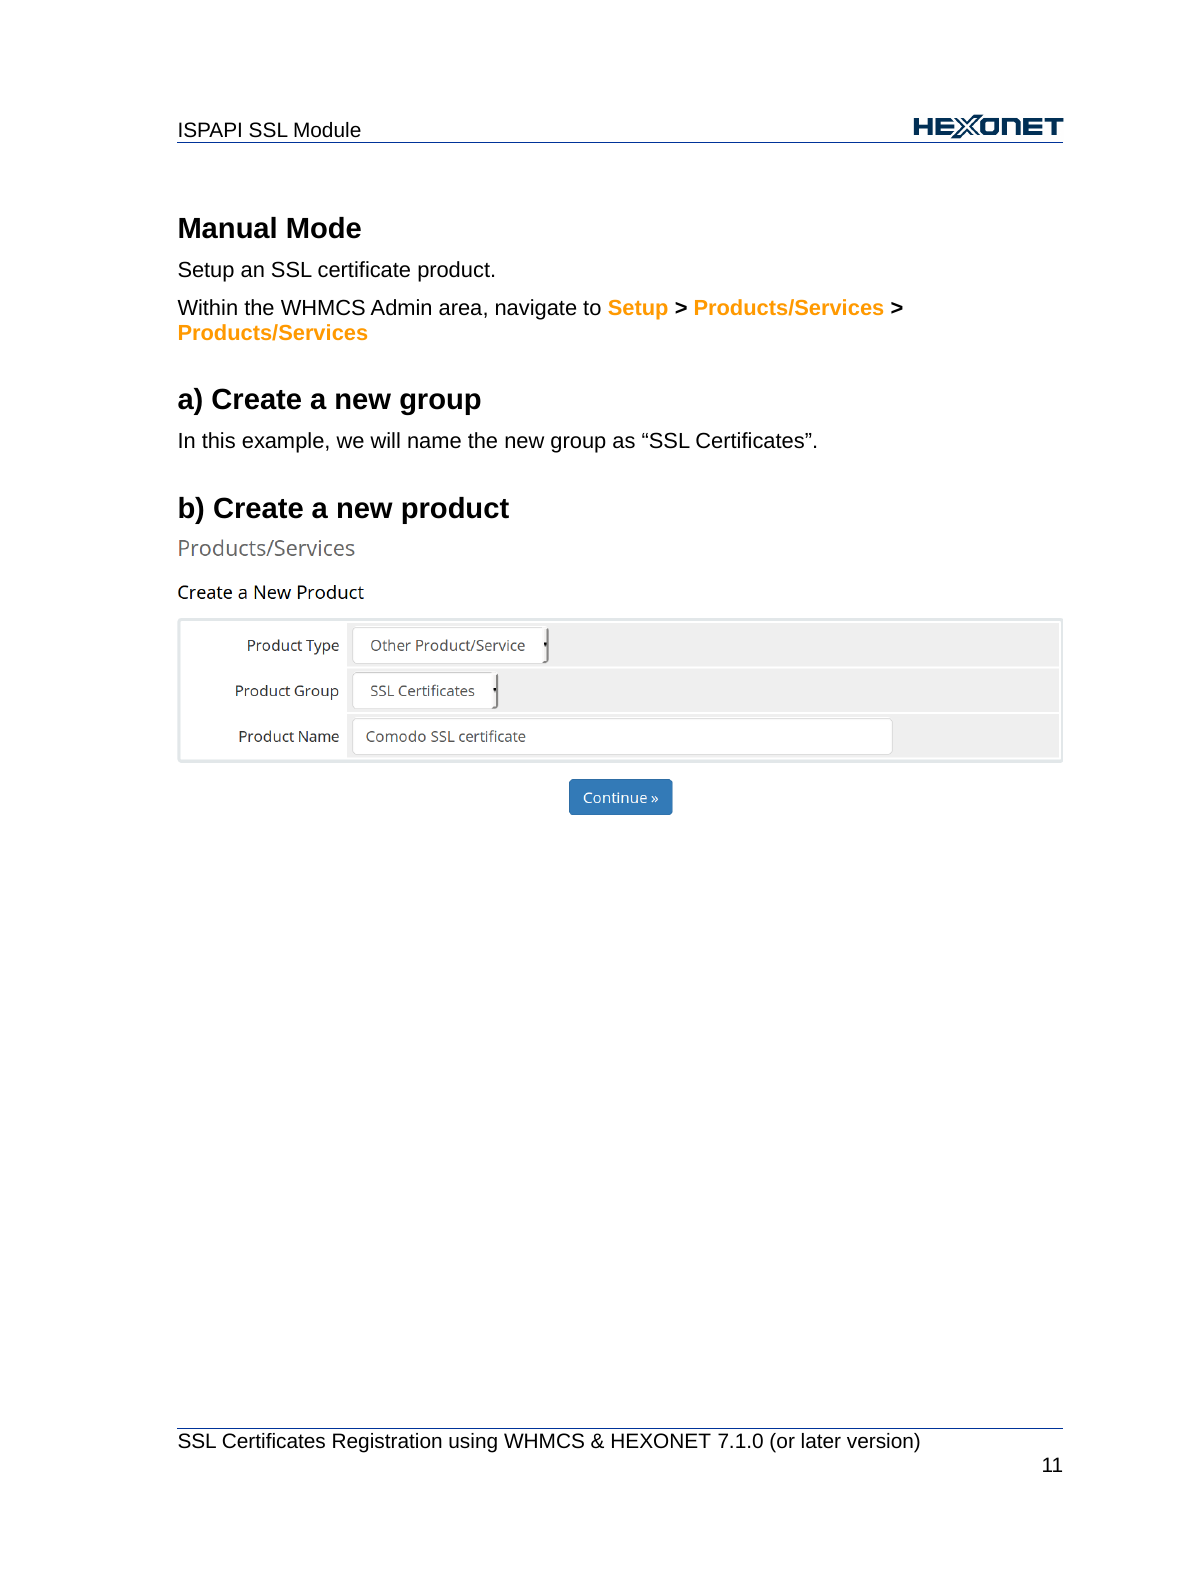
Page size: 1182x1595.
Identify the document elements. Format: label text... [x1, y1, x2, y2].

text Setup an SSL certificate product. [177, 257, 1063, 282]
picture [912, 113, 1065, 140]
text Within the WHMCS Admin area, navigate to Setup > Products/Services > Products/Services [177, 294, 1063, 345]
subtitle Manual Mode [177, 177, 1063, 244]
picture [177, 537, 1063, 825]
text In this example, we will name the new group as “SSL Certificates”. [177, 428, 1063, 453]
subtitle a) Create a new group [177, 382, 1063, 416]
subtitle b) Create a new product [177, 491, 1063, 524]
